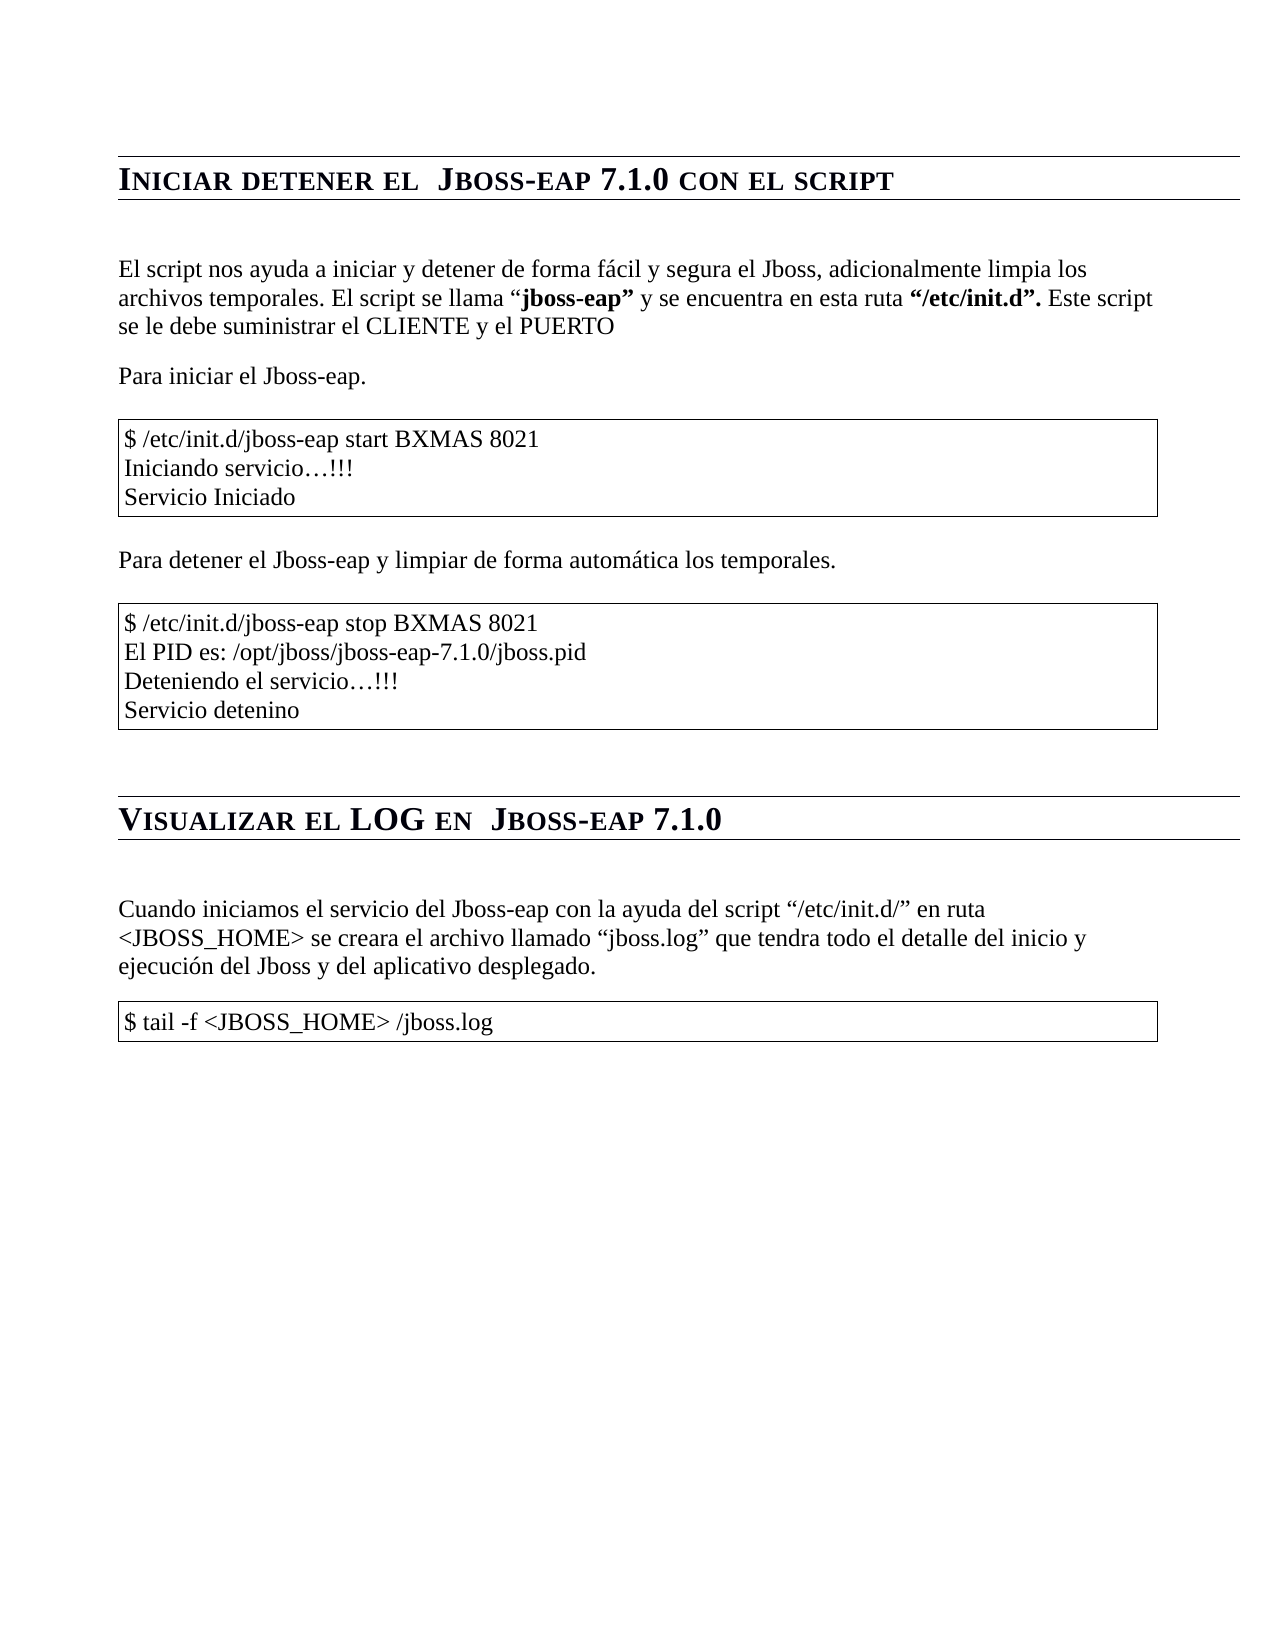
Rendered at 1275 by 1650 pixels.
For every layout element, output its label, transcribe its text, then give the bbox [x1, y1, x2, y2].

table_header $ /etc/init.d/jboss-eap start BXMAS 8021 Iniciando servicio…!!! Servicio Iniciado [119, 420, 1157, 516]
subtitle Iniciar detener el Jboss-eap 7.1.0 con el script [118, 157, 1240, 199]
table_header $ tail -f <JBOSS_HOME> /jboss.log [119, 1002, 1157, 1041]
text Cuando iniciamos el servicio del Jboss-eap con la ayuda del script “/etc/init.d/” en ruta <JBOSS_HOME> se creara el archivo llamado “jboss.log” que tendra todo el detalle del inicio y ejecución del Jboss y del aplicativo desplegado. [118, 894, 1157, 980]
text Para detener el Jboss-eap y limpiar de forma automática los temporales. [118, 545, 1157, 574]
subtitle Visualizar el LOG en Jboss-eap 7.1.0 [118, 797, 1240, 839]
text Para iniciar el Jboss-eap. [118, 361, 1157, 390]
text El script nos ayuda a iniciar y detener de forma fácil y segura el Jboss, adicionalmente limpia los archivos temporales. El script se llama “jboss-eap” y se encuentra en esta ruta “/etc/init.d”. Este script se le debe suministrar el CLIENTE y el PUERTO [118, 254, 1157, 340]
table_header $ /etc/init.d/jboss-eap stop BXMAS 8021 El PID es: /opt/jboss/jboss-eap-7.1.0/jboss.pid Deteniendo el servicio…!!! Servicio detenino [119, 604, 1157, 729]
